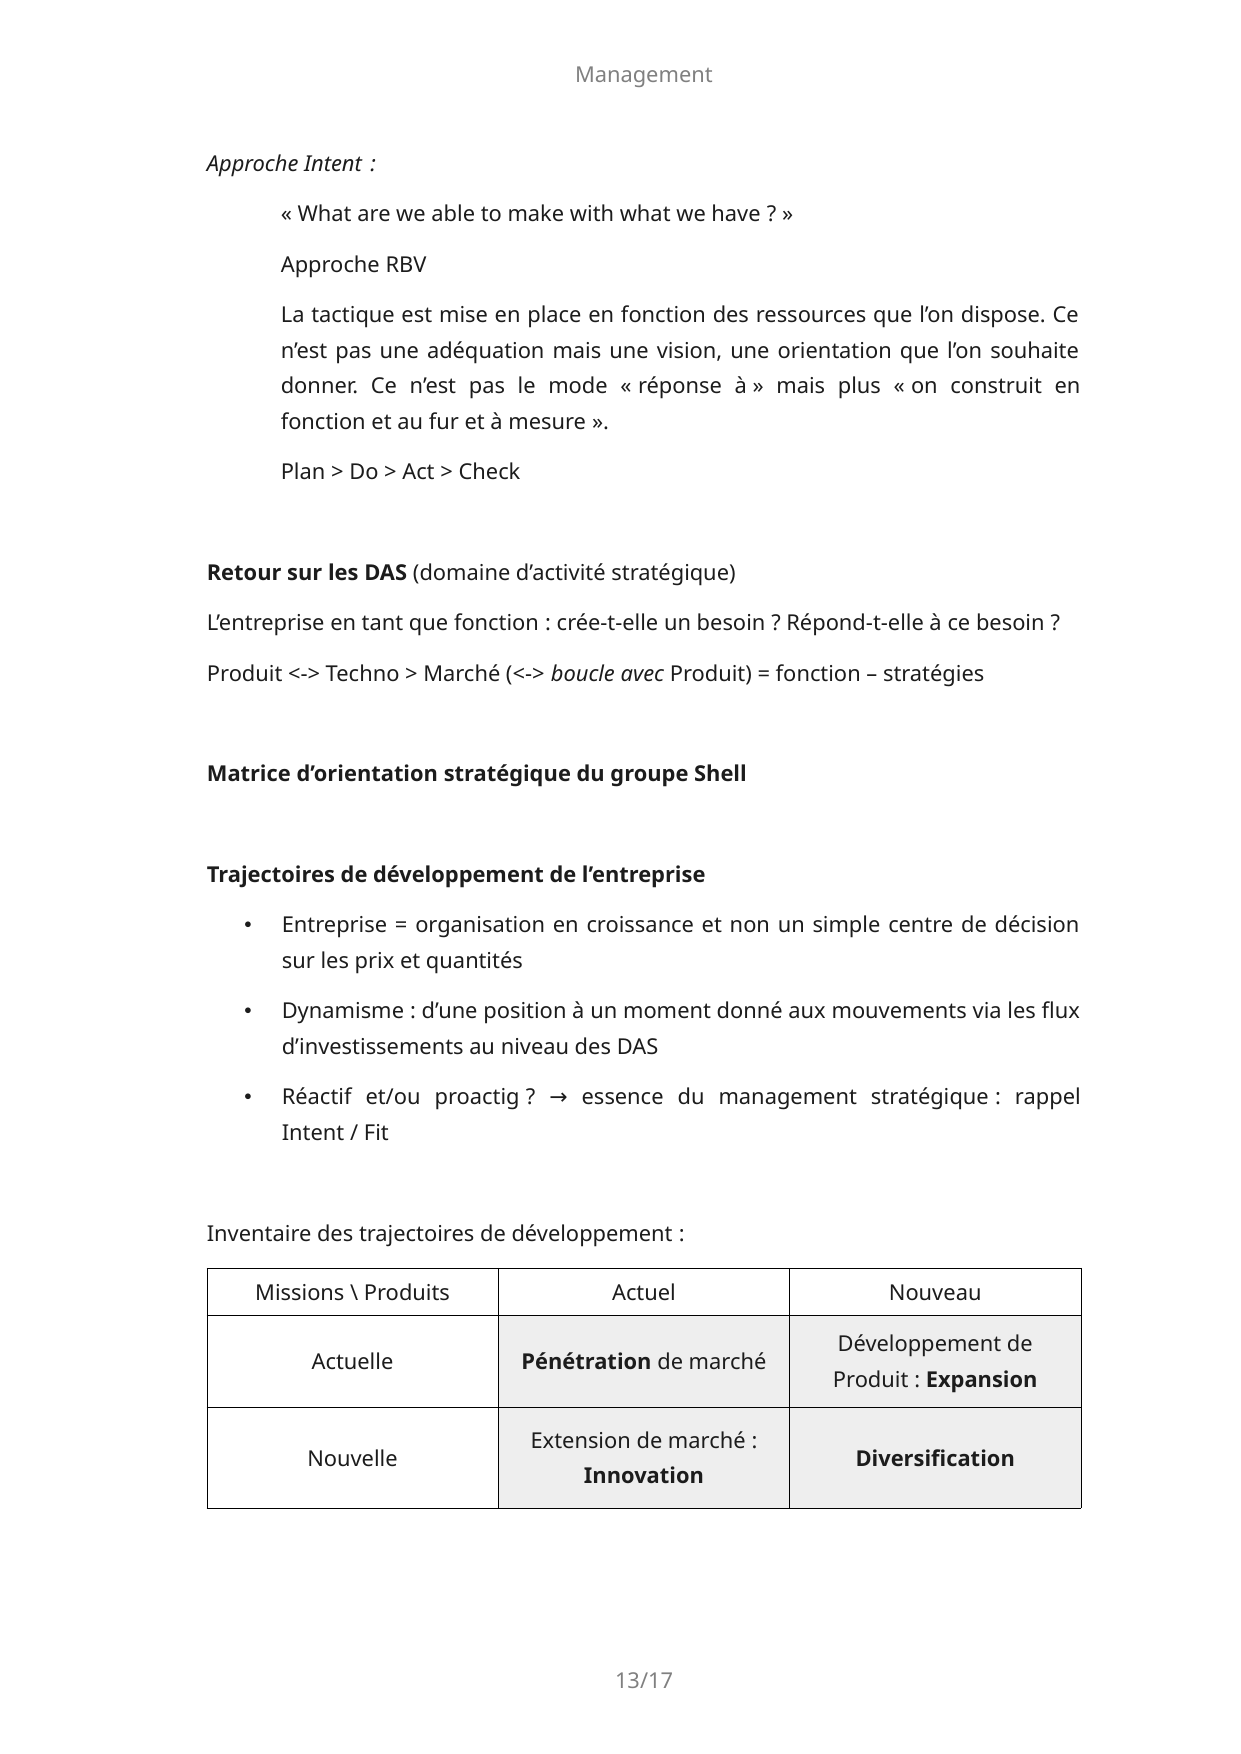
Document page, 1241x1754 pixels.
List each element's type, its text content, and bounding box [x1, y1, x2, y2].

table_header Missions \ Produits [208, 1269, 498, 1315]
text L’entreprise en tant que fonction : crée-t-elle un besoin ? Répond-t-elle à ce besoin ? [207, 607, 1081, 637]
text Retour sur les DAS (domaine d’activité stratégique) [207, 557, 1081, 587]
list Dynamisme : d’une position à un moment donné aux mouvements via les flux d’investissements au niveau des DAS [244, 995, 1081, 1061]
text Trajectoires de développement de l’entreprise [207, 859, 1081, 889]
table_cell Nouvelle [208, 1408, 498, 1508]
table_header Nouveau [790, 1269, 1081, 1315]
text La tactique est mise en place en fonction des ressources que l’on dispose. Ce n’est pas une adéquation mais une vision, une orientation que l’on souhaite donner. Ce n’est pas le mode « réponse à » mais plus « on construit en fonction et au fur et à mesure ». [281, 299, 1081, 436]
table_cell Extension de marché : Innovation [499, 1408, 789, 1508]
text Approche Intent : [207, 148, 1081, 178]
text Produit <-> Techno > Marché (<-> boucle avec Produit) = fonction – stratégies [207, 658, 1081, 687]
text « What are we able to make with what we have ? » [281, 198, 1081, 228]
table_cell Développement de Produit : Expansion [790, 1316, 1081, 1407]
text Inventaire des trajectoires de développement : [207, 1218, 1081, 1247]
table_header Actuel [499, 1269, 789, 1315]
table_cell Pénétration de marché [499, 1316, 789, 1407]
list Réactif et/ou proactig ? → essence du management stratégique : rappel Intent / Fit [244, 1081, 1081, 1147]
table_cell Diversification [790, 1408, 1081, 1508]
list Entreprise = organisation en croissance et non un simple centre de décision sur les prix et quantités [244, 909, 1081, 975]
text Matrice d’orientation stratégique du groupe Shell [207, 758, 1081, 788]
table_cell Actuelle [208, 1316, 498, 1407]
text Plan > Do > Act > Check [281, 456, 1081, 486]
text Approche RBV [281, 248, 1081, 278]
